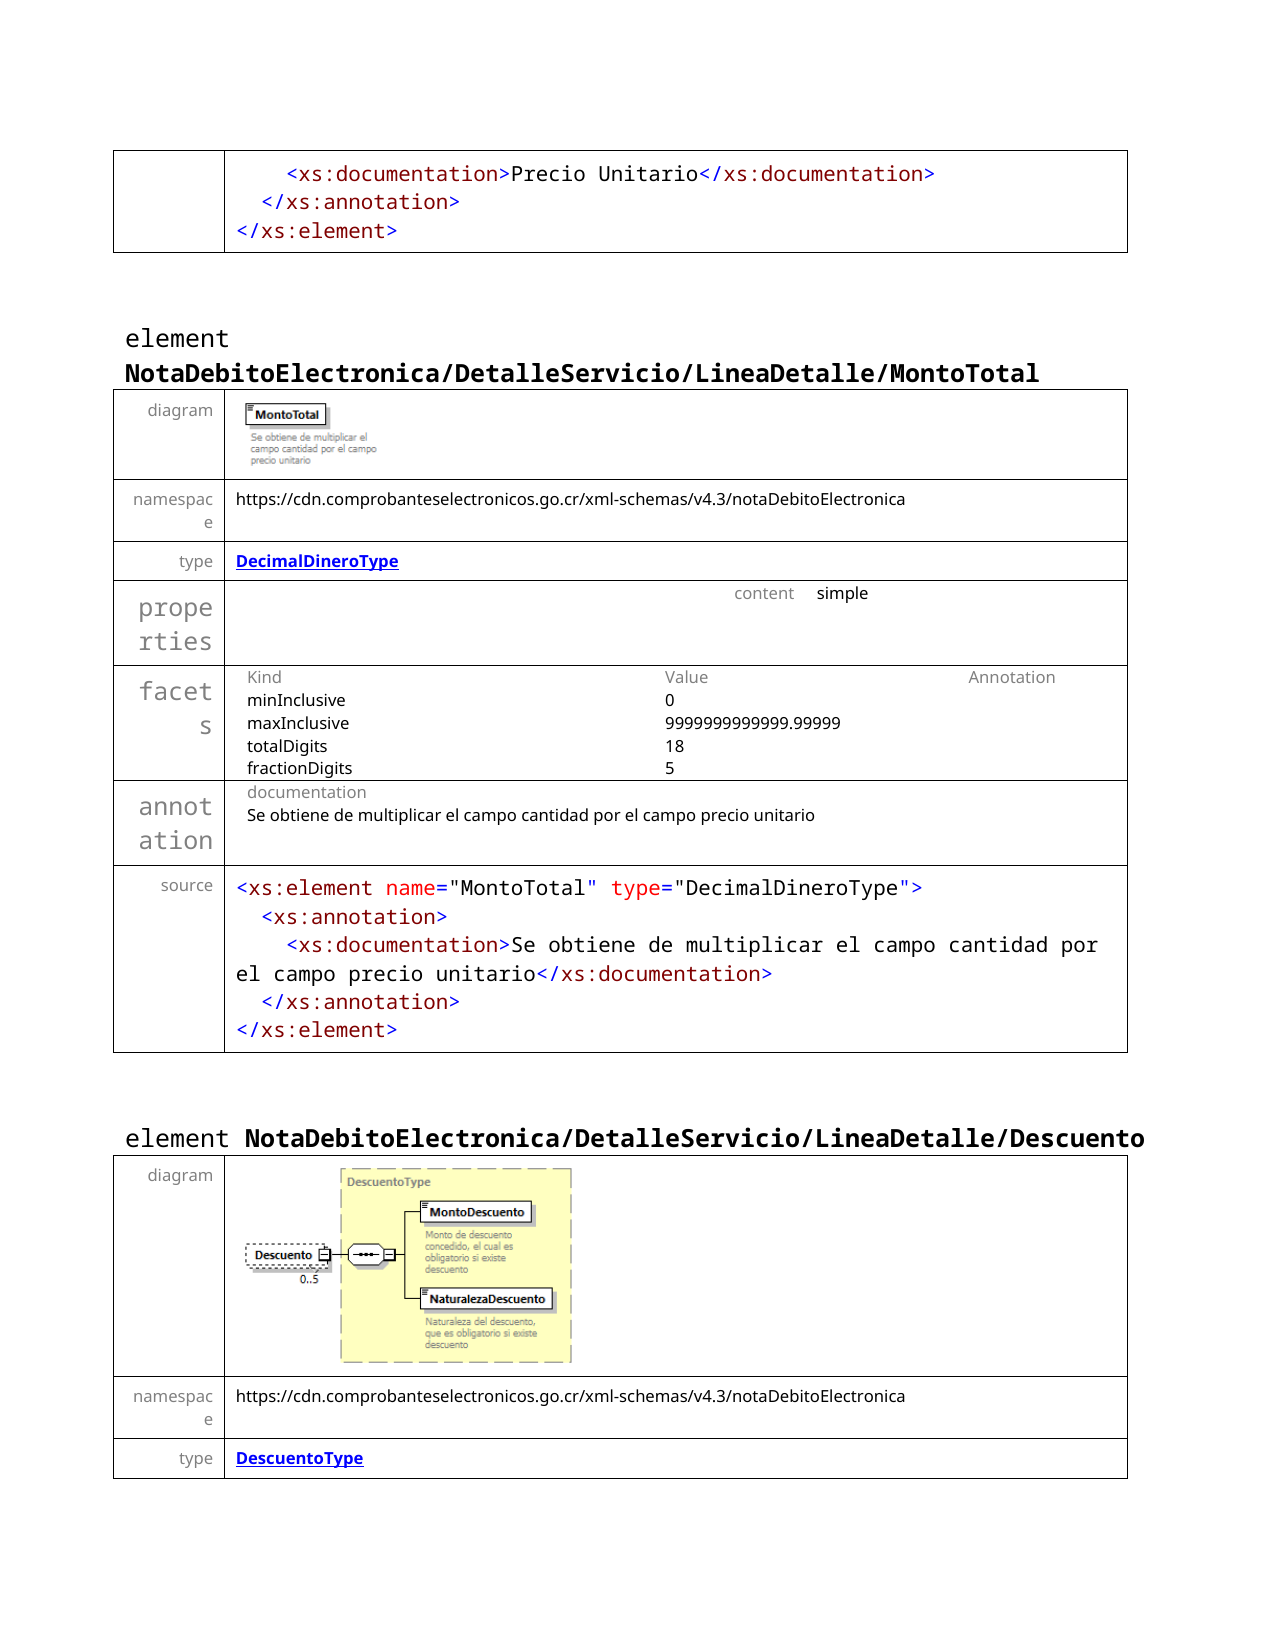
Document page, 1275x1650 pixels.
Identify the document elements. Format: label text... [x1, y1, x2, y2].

table_cell 5 [654, 757, 957, 780]
table_cell Se obtiene de multiplicar el campo cantidad por el campo precio unitario [236, 804, 1127, 826]
text element NotaDebitoElectronica/DetalleServicio/LineaDetalle/MontoTotal [125, 321, 1150, 389]
table_cell 0 [654, 689, 957, 712]
table_header diagram [114, 1156, 224, 1376]
table_cell annotation [114, 781, 224, 864]
table_header [225, 1156, 1127, 1376]
table_cell [225, 666, 236, 780]
table_cell https://cdn.comprobanteselectronicos.go.cr/xml-schemas/v4.3/notaDebitoElectronica [225, 1377, 1127, 1438]
table_header diagram [114, 390, 224, 479]
table_cell facets [114, 666, 224, 780]
table_header documentation [236, 781, 1127, 803]
table_cell [957, 734, 1127, 757]
picture [235, 1164, 582, 1368]
table_header Annotation [957, 666, 1127, 689]
table_cell https://cdn.comprobanteselectronicos.go.cr/xml-schemas/v4.3/notaDebitoElectronica [225, 480, 1127, 541]
picture [235, 398, 387, 471]
table_cell minInclusive [236, 689, 654, 712]
table_cell <xs:element name="MontoTotal" type="DecimalDineroType"> <xs:annotation> <xs:documentation>Se obtiene de multiplicar el campo cantidad por el campo precio unitario</xs:documentation> </xs:annotation> </xs:element> [225, 866, 1127, 1052]
table_cell 9999999999999.99999 [654, 712, 957, 734]
table_header simple [805, 581, 1127, 604]
table_cell type [114, 542, 224, 580]
table_header Kind [236, 666, 654, 689]
table_cell maxInclusive [236, 712, 654, 734]
table_cell 18 [654, 734, 957, 757]
text element NotaDebitoElectronica/DetalleServicio/LineaDetalle/Descuento [125, 1121, 1150, 1155]
table_cell [957, 712, 1127, 734]
table_cell totalDigits [236, 734, 654, 757]
table_cell [225, 781, 1127, 864]
table_header Value [654, 666, 957, 689]
table_cell namespace [114, 1377, 224, 1438]
table_cell [957, 757, 1127, 780]
table_cell [957, 689, 1127, 712]
table_header [225, 390, 1127, 479]
table_cell source [114, 866, 224, 1052]
table_cell type [114, 1439, 224, 1477]
table_cell properties [114, 581, 224, 665]
table_cell [114, 151, 224, 252]
table_cell <xs:documentation>Precio Unitario</xs:documentation> </xs:annotation> </xs:element> [225, 151, 1127, 252]
table_cell fractionDigits [236, 757, 654, 780]
table_cell DecimalDineroType [225, 542, 1127, 580]
table_cell namespace [114, 480, 224, 541]
table_cell DescuentoType [225, 1439, 1127, 1477]
table_cell [225, 581, 1127, 665]
table_header content [236, 581, 805, 604]
